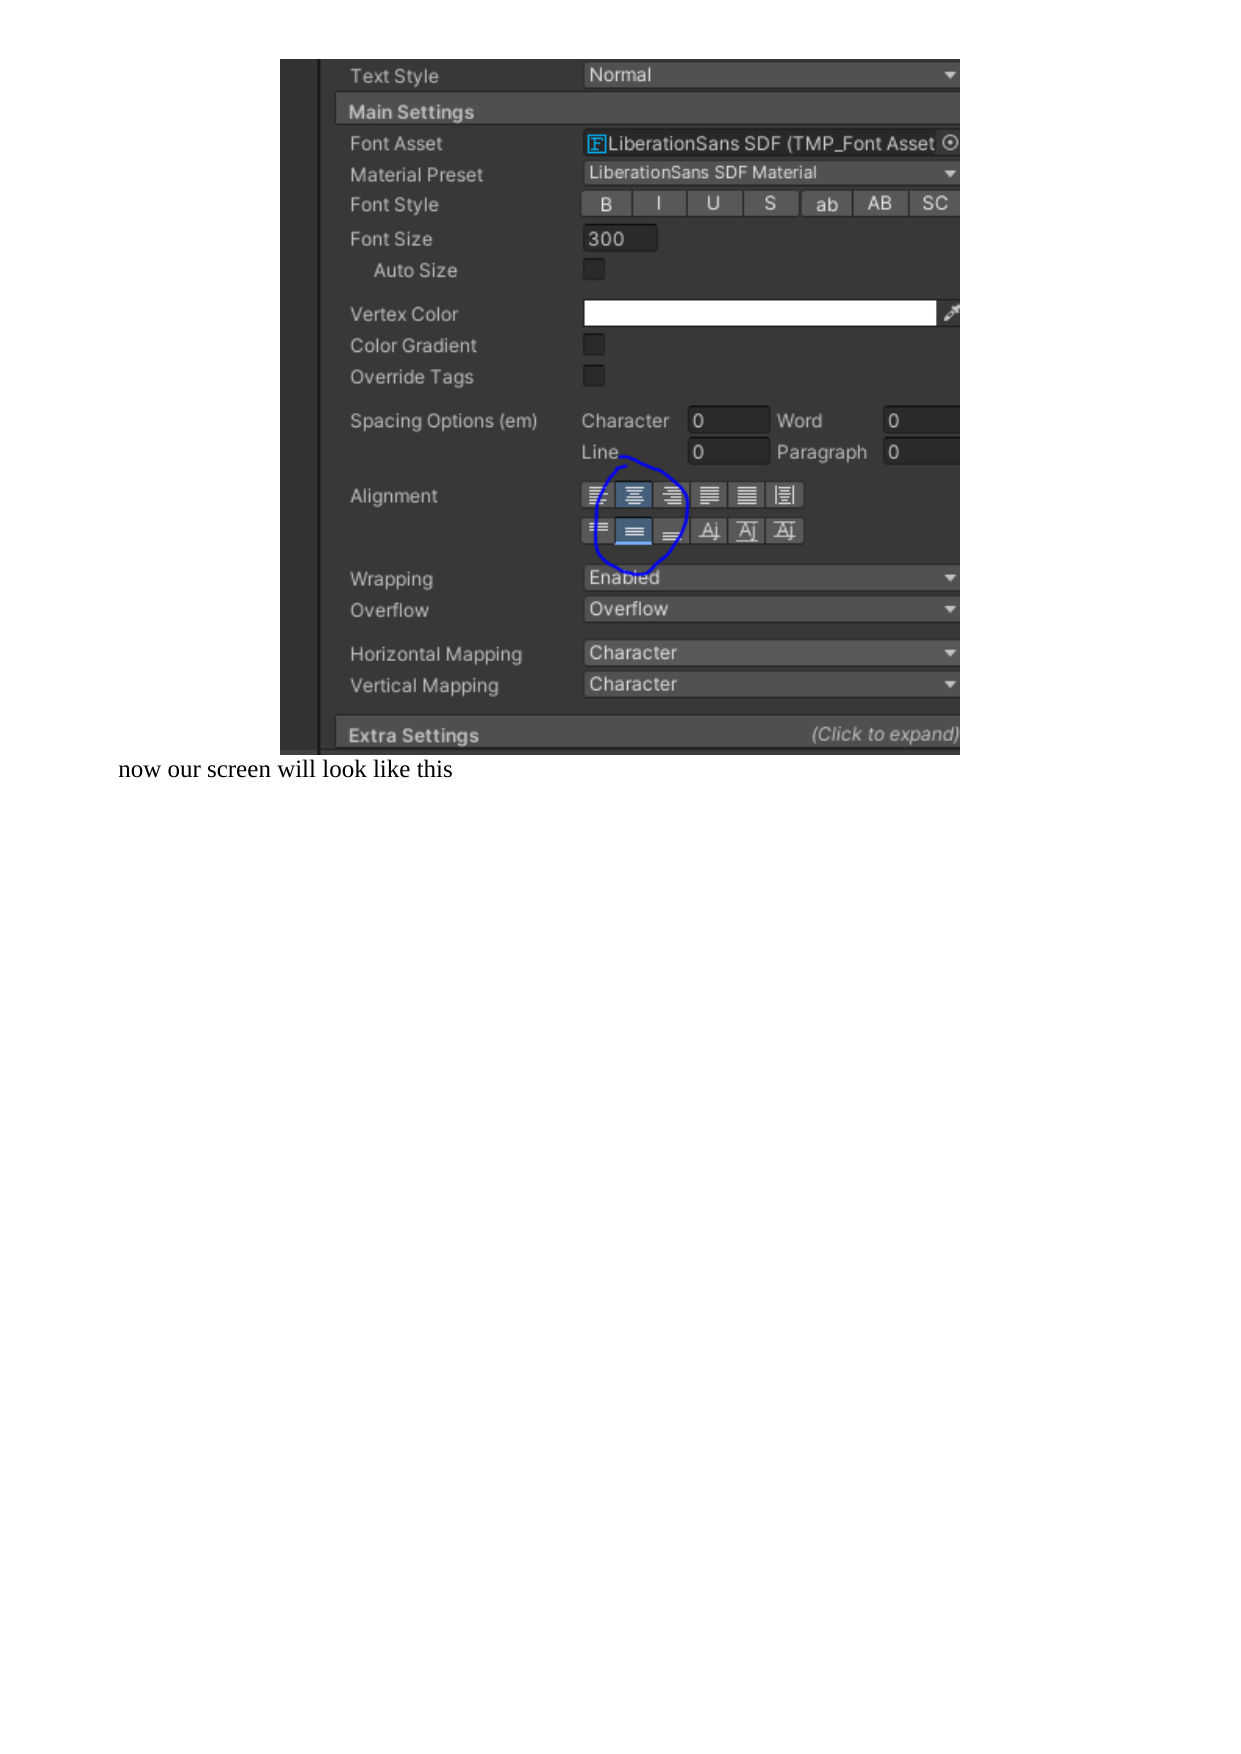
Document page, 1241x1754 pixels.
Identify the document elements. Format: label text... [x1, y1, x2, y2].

picture [280, 59, 960, 755]
text now our screen will look like this [118, 461, 1122, 783]
